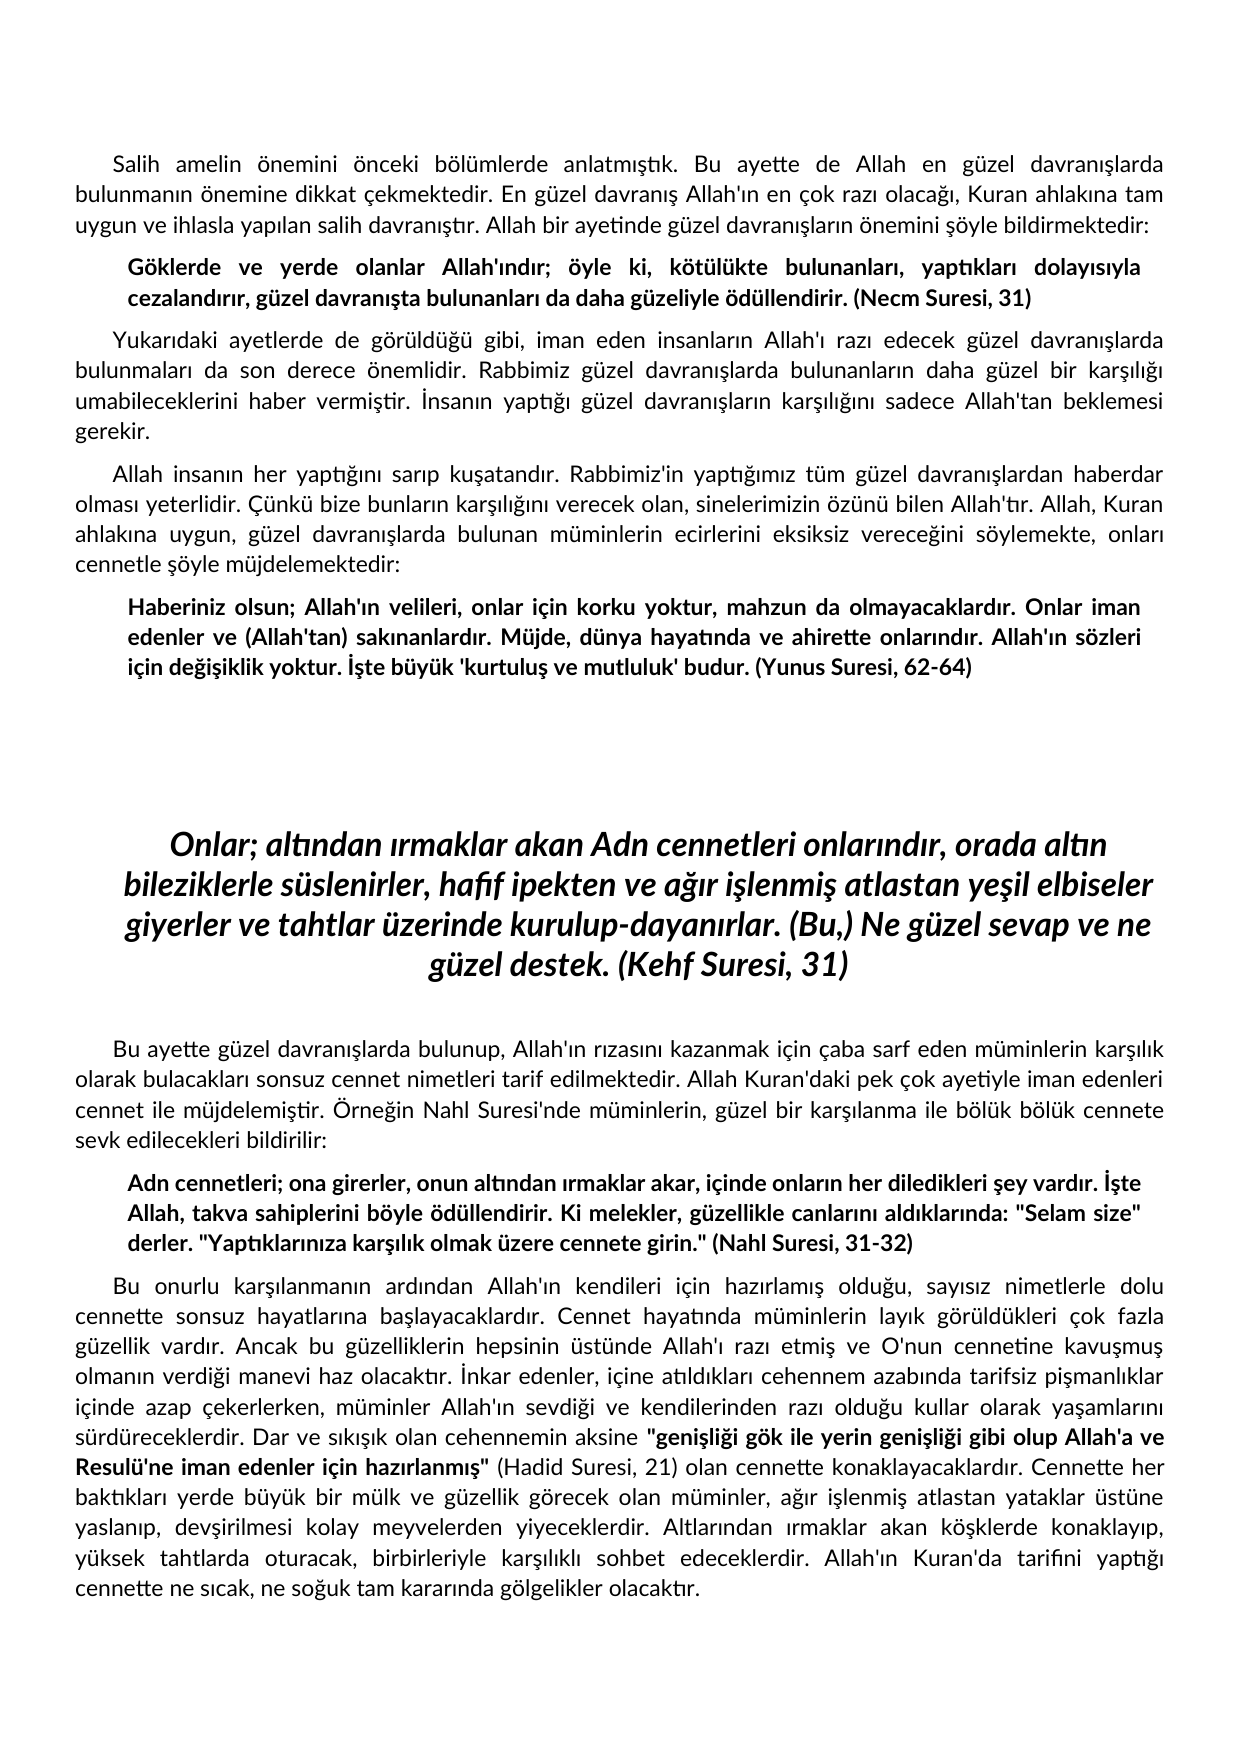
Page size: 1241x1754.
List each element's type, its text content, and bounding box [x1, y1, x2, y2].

text Salih amelin önemini önceki bölümlerde anlatmıştık. Bu ayette de Allah en güzel davranışlarda bulunmanın önemine dikkat çekmektedir. En güzel davranış Allah'ın en çok razı olacağı, Kuran ahlakına tam uygun ve ihlasla yapılan salih davranıştır. Allah bir ayetinde güzel davranışların önemini şöyle bildirmektedir: [75, 150, 1165, 238]
text Haberiniz olsun; Allah'ın velileri, onlar için korku yoktur, mahzun da olmayacaklardır. Onlar iman edenler ve (Allah'tan) sakınanlardır. Müjde, dünya hayatında ve ahirette onlarındır. Allah'ın sözleri için değişiklik yoktur. İşte büyük 'kurtuluş ve mutluluk' budur. (Yunus Suresi, 62-64) [127, 593, 1143, 681]
text Adn cennetleri; ona girerler, onun altından ırmaklar akar, içinde onların her diledikleri şey vardır. İşte Allah, takva sahiplerini böyle ödüllendirir. Ki melekler, güzellikle canlarını aldıklarında: "Selam size" derler. "Yaptıklarınıza karşılık olmak üzere cennete girin." (Nahl Suresi, 31-32) [127, 1168, 1143, 1256]
text Bu ayette güzel davranışlarda bulunup, Allah'ın rızasını kazanmak için çaba sarf eden müminlerin karşılık olarak bulacakları sonsuz cennet nimetleri tarif edilmektedir. Allah Kuran'daki pek çok ayetiyle iman edenleri cennet ile müjdelemiştir. Örneğin Nahl Suresi'nde müminlerin, güzel bir karşılanma ile bölük bölük cennete sevk edilecekleri bildirilir: [75, 1035, 1165, 1153]
text Göklerde ve yerde olanlar Allah'ındır; öyle ki, kötülükte bulunanları, yaptıkları dolayısıyla cezalandırır, güzel davranışta bulunanları da daha güzeliyle ödüllendirir. (Necm Suresi, 31) [127, 253, 1143, 311]
text Allah insanın her yaptığını sarıp kuşatandır. Rabbimiz'in yaptığımız tüm güzel davranışlardan haberdar olması yeterlidir. Çünkü bize bunların karşılığını verecek olan, sinelerimizin özünü bilen Allah'tır. Allah, Kuran ahlakına uygun, güzel davranışlarda bulunan müminlerin ecirlerini eksiksiz vereceğini söylemekte, onları cennetle şöyle müjdelemektedir: [75, 459, 1165, 577]
subtitle Onlar; altından ırmaklar akan Adn cennetleri onlarındır, orada altın bileziklerle süslenirler, hafif ipekten ve ağır işlenmiş atlastan yeşil elbiseler giyerler ve tahtlar üzerinde kurulup-dayanırlar. (Bu,) Ne güzel sevap ve ne güzel destek. (Kehf Suresi, 31) [112, 824, 1165, 984]
text Yukarıdaki ayetlerde de görüldüğü gibi, iman eden insanların Allah'ı razı edecek güzel davranışlarda bulunmaları da son derece önemlidir. Rabbimiz güzel davranışlarda bulunanların daha güzel bir karşılığı umabileceklerini haber vermiştir. İnsanın yaptığı güzel davranışların karşılığını sadece Allah'tan beklemesi gerekir. [75, 326, 1165, 444]
text Bu onurlu karşılanmanın ardından Allah'ın kendileri için hazırlamış olduğu, sayısız nimetlerle dolu cennette sonsuz hayatlarına başlayacaklardır. Cennet hayatında müminlerin layık görüldükleri çok fazla güzellik vardır. Ancak bu güzelliklerin hepsinin üstünde Allah'ı razı etmiş ve O'nun cennetine kavuşmuş olmanın verdiği manevi haz olacaktır. İnkar edenler, içine atıldıkları cehennem azabında tarifsiz pişmanlıklar içinde azap çekerlerken, müminler Allah'ın sevdiği ve kendilerinden razı olduğu kullar olarak yaşamlarını sürdüreceklerdir. Dar ve sıkışık olan cehennemin aksine "genişliği gök ile yerin genişliği gibi olup Allah'a ve Resulü'ne iman edenler için hazırlanmış" (Hadid Suresi, 21) olan cennette konaklayacaklardır. Cennette her baktıkları yerde büyük bir mülk ve güzellik görecek olan müminler, ağır işlenmiş atlastan yataklar üstüne yaslanıp, devşirilmesi kolay meyvelerden yiyeceklerdir. Altlarından ırmaklar akan köşklerde konaklayıp, yüksek tahtlarda oturacak, birbirleriyle karşılıklı sohbet edeceklerdir. Allah'ın Kuran'da tarifini yaptığı cennette ne sıcak, ne soğuk tam kararında gölgelikler olacaktır. [75, 1271, 1165, 1601]
